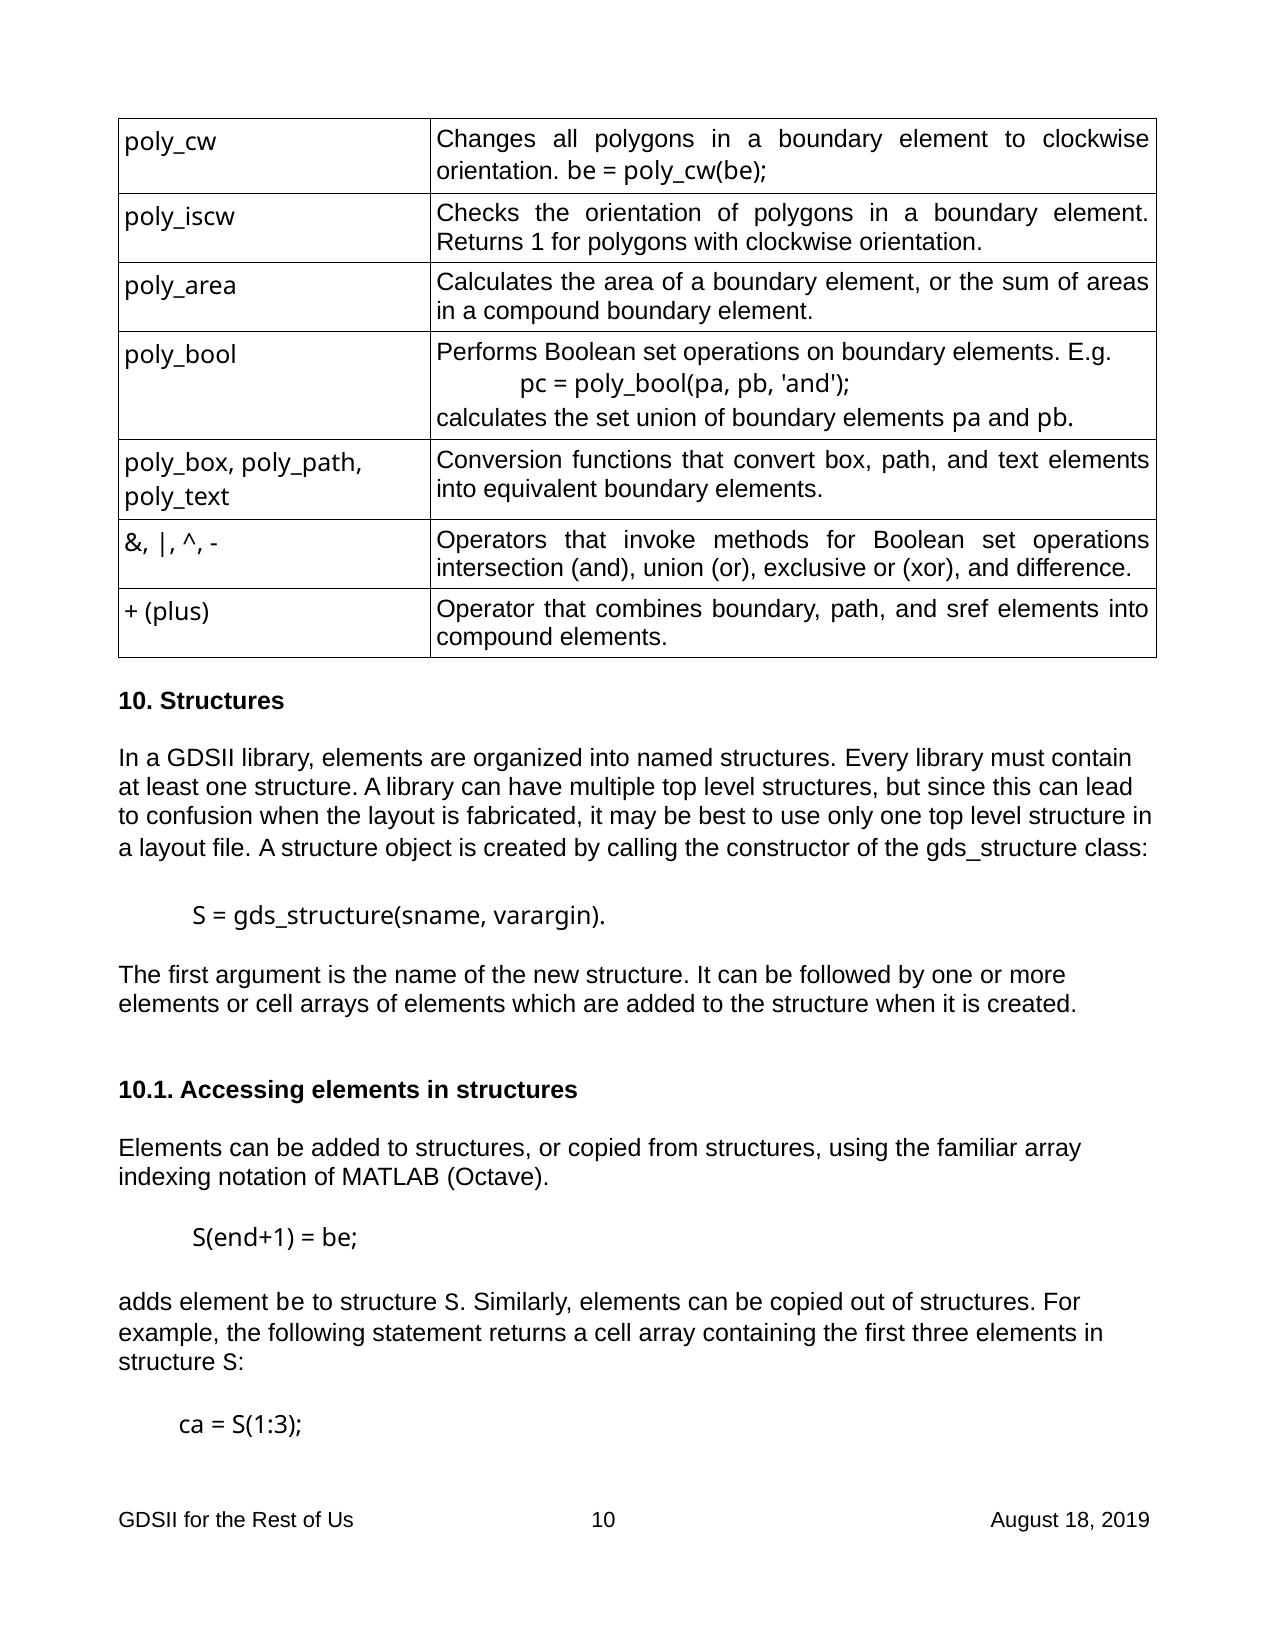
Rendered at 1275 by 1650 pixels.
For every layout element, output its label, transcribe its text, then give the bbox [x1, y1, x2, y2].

table_cell Performs Boolean set operations on boundary elements. E.g. pc = poly_bool(pa, pb, 'and'); calculates the set union of boundary elements pa and pb. [431, 332, 1156, 439]
table_cell Calculates the area of a boundary element, or the sum of areas in a compound boundary element. [431, 263, 1156, 331]
table_cell poly_box, poly_path, poly_text [119, 440, 430, 519]
table_cell Conversion functions that convert box, path, and text elements into equivalent boundary elements. [431, 440, 1156, 519]
text S = gds_structure(sname, varargin). [118, 898, 1157, 932]
table_cell + (plus) [119, 589, 430, 657]
table_cell Operator that combines boundary, path, and sref elements into compound elements. [431, 589, 1156, 657]
text The first argument is the name of the new structure. It can be followed by one or more elements or cell arrays of elements which are added to the structure when it is created. [118, 960, 1157, 1018]
text Elements can be added to structures, or copied from structures, using the familiar array indexing notation of MATLAB (Octave). [118, 1133, 1157, 1190]
text 10.1. Accessing elements in structures [118, 1075, 1157, 1104]
list 10. Structures [118, 686, 1157, 714]
table_cell poly_cw [119, 119, 430, 192]
table_cell Operators that invoke methods for Boolean set operations intersection (and), union (or), exclusive or (xor), and difference. [431, 520, 1156, 588]
text adds element be to structure S. Similarly, elements can be copied out of structures. For example, the following statement returns a cell array containing the first three elements in structure S: [118, 1287, 1157, 1378]
text S(end+1) = be; [118, 1219, 1157, 1253]
text ca = S(1:3); [118, 1407, 1157, 1441]
table_cell poly_iscw [119, 194, 430, 262]
text In a GDSII library, elements are organized into named structures. Every library must contain at least one structure. A library can have multiple top level structures, but since this can lead to confusion when the layout is fabricated, it may be best to use only one top level structure in a layout file. A structure object is created by calling the constructor of the gds_structure class: [118, 743, 1157, 863]
table_cell Checks the orientation of polygons in a boundary element. Returns 1 for polygons with clockwise orientation. [431, 194, 1156, 262]
table_cell &, |, ^, - [119, 520, 430, 588]
table_cell Changes all polygons in a boundary element to clockwise orientation. be = poly_cw(be); [431, 119, 1156, 192]
table_cell poly_area [119, 263, 430, 331]
table_cell poly_bool [119, 332, 430, 439]
